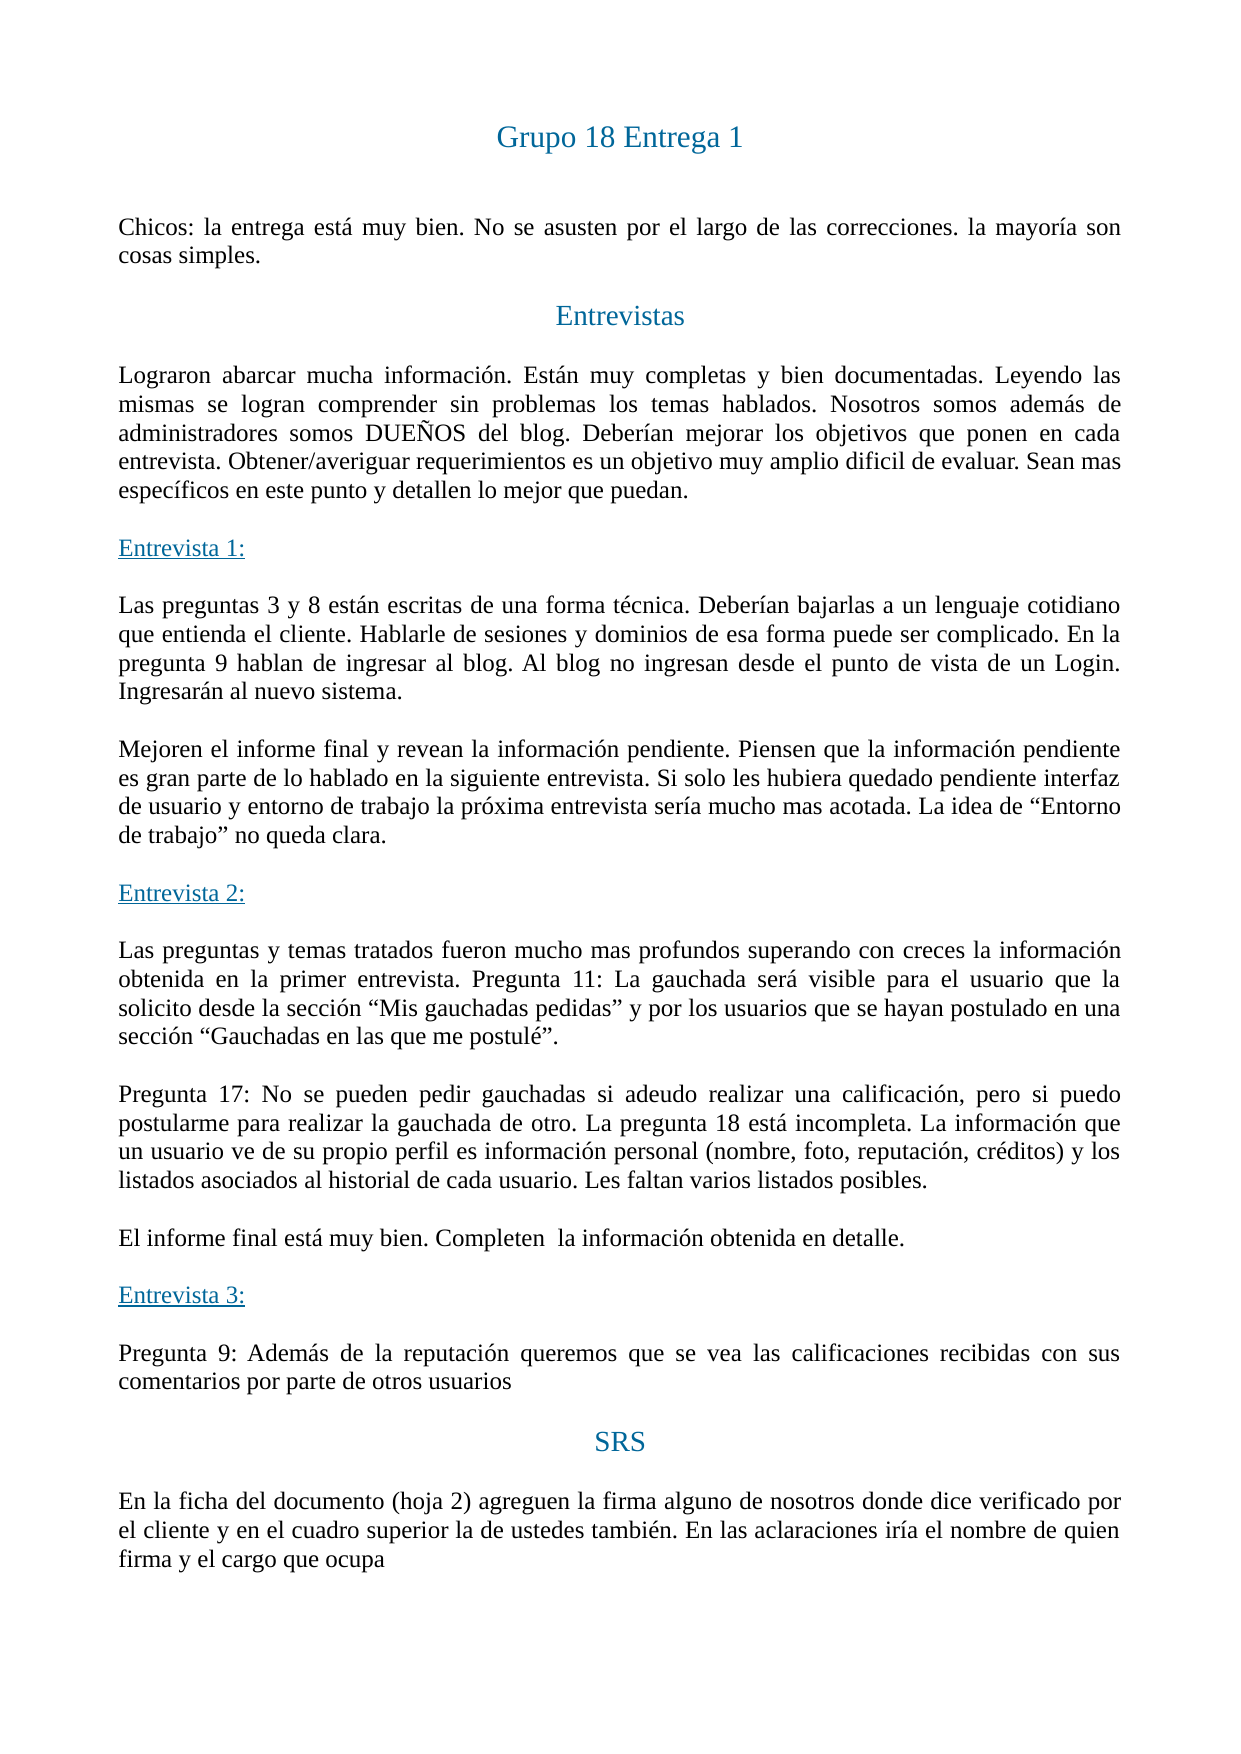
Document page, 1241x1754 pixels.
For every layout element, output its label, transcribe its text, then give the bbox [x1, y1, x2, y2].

text Mejoren el informe final y revean la información pendiente. Piensen que la información pendiente es gran parte de lo hablado en la siguiente entrevista. Si solo les hubiera quedado pendiente interfaz de usuario y entorno de trabajo la próxima entrevista sería mucho mas acotada. La idea de “Entorno de trabajo” no queda clara. [118, 734, 1122, 849]
text Entrevista 1: [118, 533, 1122, 561]
text Pregunta 9: Además de la reputación queremos que se vea las calificaciones recibidas con sus comentarios por parte de otros usuarios [118, 1338, 1122, 1395]
text En la ficha del documento (hoja 2) agreguen la firma alguno de nosotros donde dice verificado por el cliente y en el cuadro superior la de ustedes también. En las aclaraciones iría el nombre de quien firma y el cargo que ocupa [118, 1486, 1122, 1572]
text Chicos: la entrega está muy bien. No se asusten por el largo de las correcciones. la mayoría son cosas simples. [118, 212, 1122, 269]
text Las preguntas 3 y 8 están escritas de una forma técnica. Deberían bajarlas a un lenguaje cotidiano que entienda el cliente. Hablarle de sesiones y dominios de esa forma puede ser complicado. En la pregunta 9 hablan de ingresar al blog. Al blog no ingresan desde el punto de vista de un Login. Ingresarán al nuevo sistema. [118, 590, 1122, 705]
text Las preguntas y temas tratados fueron mucho mas profundos superando con creces la información obtenida en la primer entrevista. Pregunta 11: La gauchada será visible para el usuario que la solicito desde la sección “Mis gauchadas pedidas” y por los usuarios que se hayan postulado en una sección “Gauchadas en las que me postulé”. [118, 935, 1122, 1050]
text Entrevista 2: [118, 878, 1122, 906]
text Lograron abarcar mucha información. Están muy completas y bien documentadas. Leyendo las mismas se logran comprender sin problemas los temas hablados. Nosotros somos además de administradores somos DUEÑOS del blog. Deberían mejorar los objetivos que ponen en cada entrevista. Obtener/averiguar requerimientos es un objetivo muy amplio dificil de evaluar. Sean mas específicos en este punto y detallen lo mejor que puedan. [118, 360, 1122, 504]
text Entrevista 3: [118, 1280, 1122, 1309]
text Pregunta 17: No se pueden pedir gauchadas si adeudo realizar una calificación, pero si puedo postularme para realizar la gauchada de otro. La pregunta 18 está incompleta. La información que un usuario ve de su propio perfil es información personal (nombre, foto, reputación, créditos) y los listados asociados al historial de cada usuario. Les faltan varios listados posibles. [118, 1079, 1122, 1194]
text Grupo 18 Entrega 1 [118, 118, 1122, 154]
text SRS [118, 1424, 1122, 1457]
text Entrevistas [118, 298, 1122, 331]
text El informe final está muy bien. Completen la información obtenida en detalle. [118, 1223, 1122, 1251]
